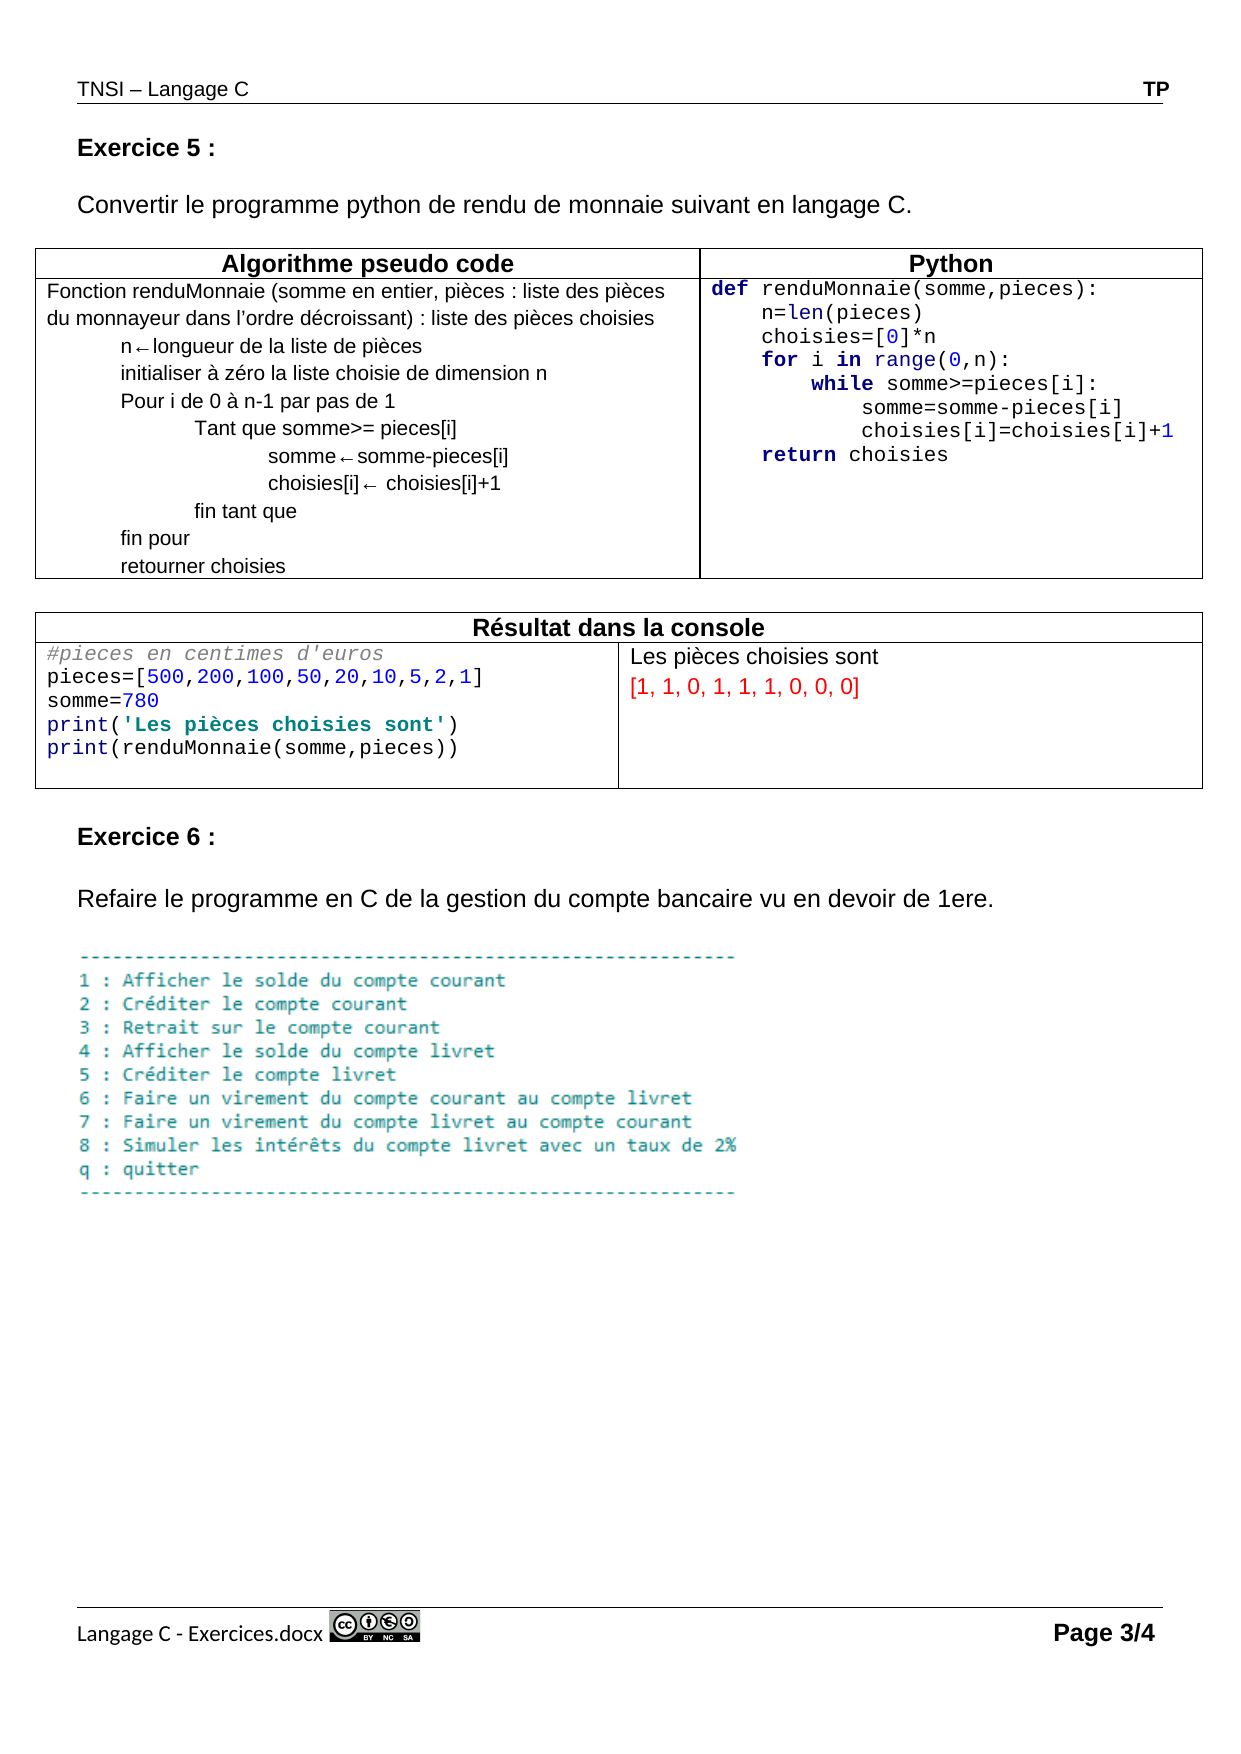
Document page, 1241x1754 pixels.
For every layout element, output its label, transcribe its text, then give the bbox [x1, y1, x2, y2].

table_header Résultat dans la console [36, 613, 1202, 642]
text Exercice 5 : [77, 133, 1163, 161]
table_cell Les pièces choisies sont [1, 1, 0, 1, 1, 1, 0, 0, 0] [619, 643, 1202, 787]
text Refaire le programme en C de la gestion du compte bancaire vu en devoir de 1ere. [77, 884, 1163, 913]
table_header Algorithme pseudo code [36, 249, 699, 277]
text Exercice 6 : [77, 822, 1163, 851]
picture [76, 946, 755, 1202]
table_cell #pieces en centimes d'euros pieces=[500,200,100,50,20,10,5,2,1] somme=780 print('Les pièces choisies sont') print(renduMonnaie(somme,pieces)) [36, 643, 618, 787]
picture [329, 1610, 421, 1642]
table_cell def renduMonnaie(somme,pieces): n=len(pieces) choisies=[0]*n for i in range(0,n): while somme>=pieces[i]: somme=somme-pieces[i] choisies[i]=choisies[i]+1 return choisies [701, 279, 1202, 577]
text Convertir le programme python de rendu de monnaie suivant en langage C. [77, 190, 1163, 219]
table_cell Fonction renduMonnaie (somme en entier, pièces : liste des pièces du monnayeur dans l’ordre décroissant) : liste des pièces choisies n←longueur de la liste de pièces initialiser à zéro la liste choisie de dimension n Pour i de 0 à n-1 par pas de 1 Tant que somme>= pieces[i] somme←somme-pieces[i] choisies[i]← choisies[i]+1 fin tant que fin pour retourner choisies [36, 279, 699, 577]
table_header Python [701, 249, 1202, 277]
